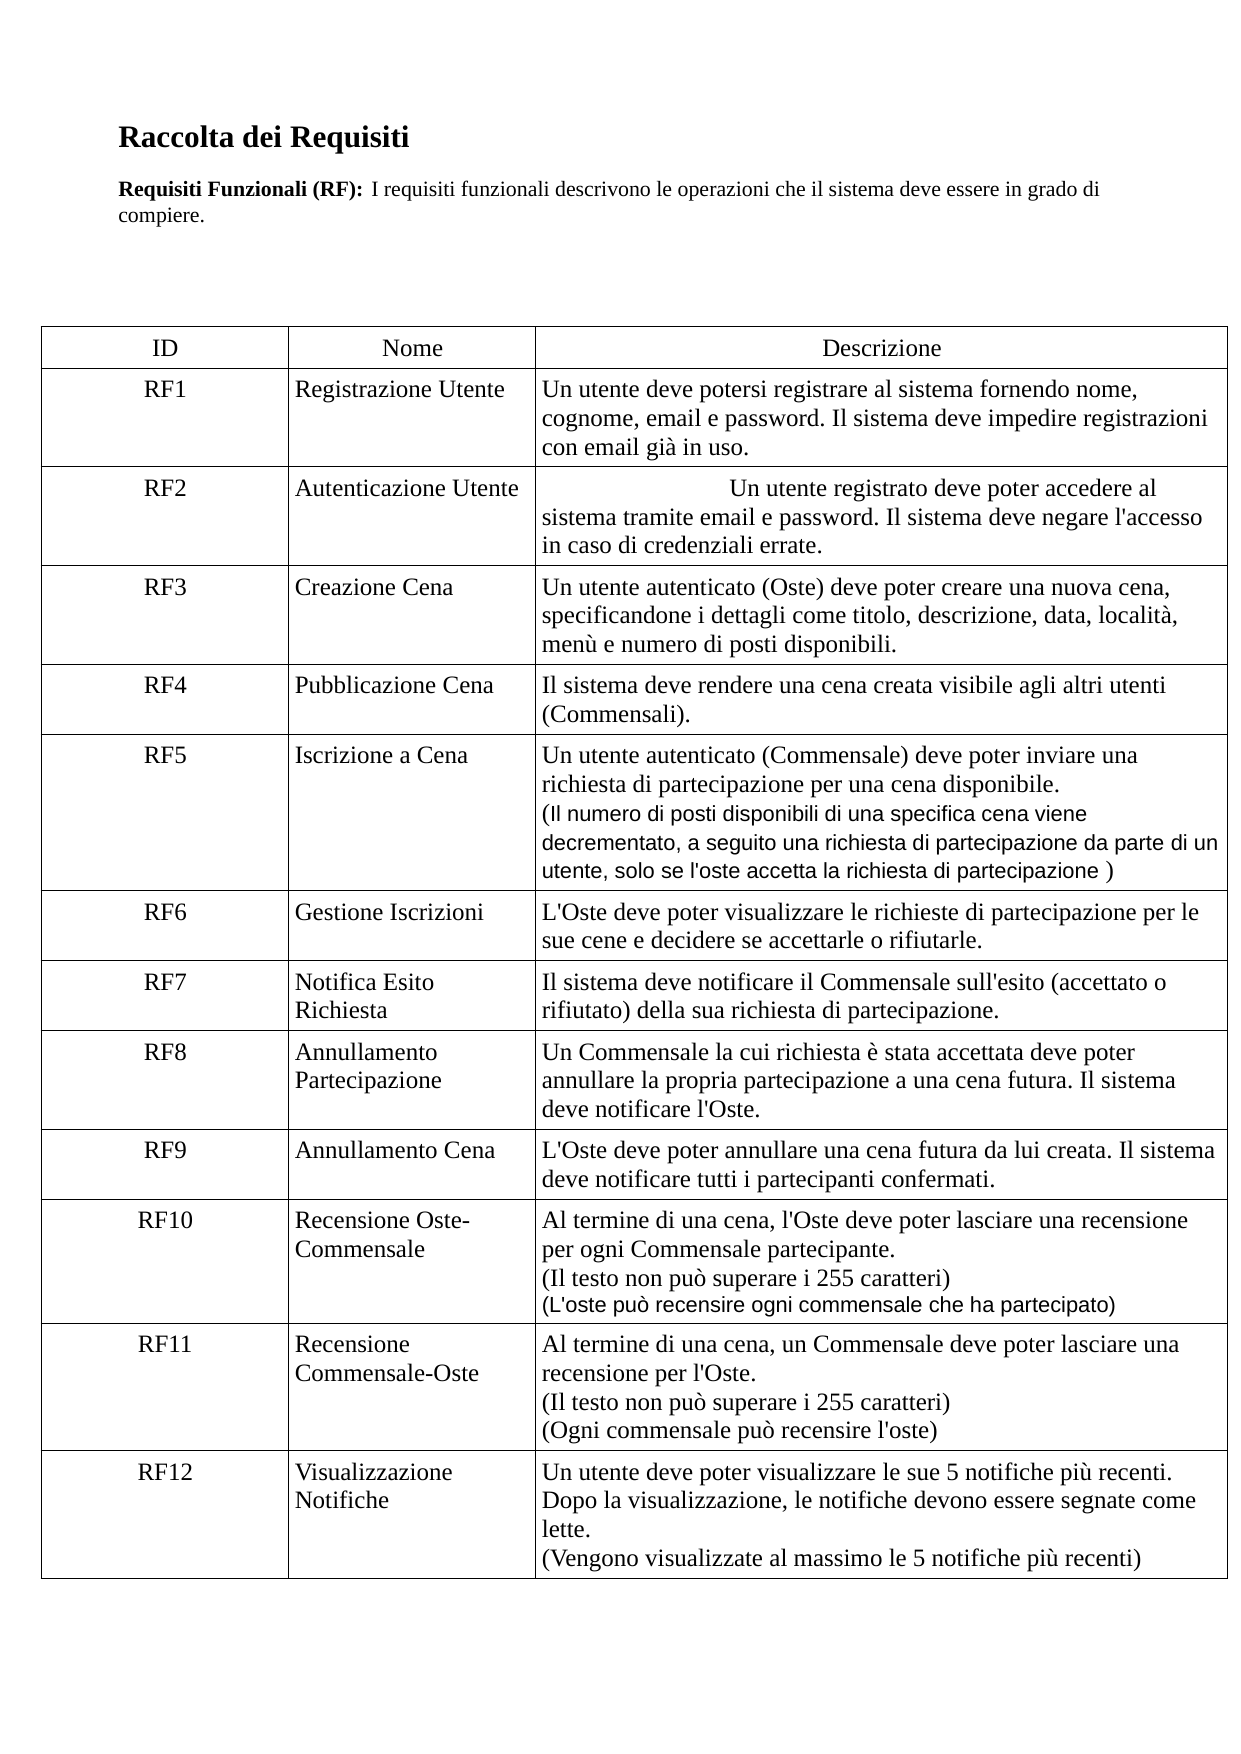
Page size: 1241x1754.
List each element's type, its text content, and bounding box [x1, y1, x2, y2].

table_header Descrizione [536, 327, 1227, 367]
table_cell RF2 [42, 467, 288, 565]
table_cell Iscrizione a Cena [289, 735, 535, 890]
table_header ID [42, 327, 288, 367]
table_cell Annullamento Cena [289, 1130, 535, 1199]
table_cell Creazione Cena [289, 566, 535, 664]
table_cell Un utente deve poter visualizzare le sue 5 notifiche più recenti. Dopo la visualizzazione, le notifiche devono essere segnate come lette. (Vengono visualizzate al massimo le 5 notifiche più recenti) [536, 1451, 1227, 1578]
table_cell Registrazione Utente [289, 369, 535, 466]
table_cell Autenticazione Utente [289, 467, 535, 565]
table_header Nome [289, 327, 535, 367]
table_cell RF1 [42, 369, 288, 466]
table_cell RF5 [42, 735, 288, 890]
table_cell Il sistema deve rendere una cena creata visibile agli altri utenti (Commensali). [536, 665, 1227, 734]
table_cell Recensione Commensale-Oste [289, 1324, 535, 1450]
table_cell Un utente registrato deve poter accedere al sistema tramite email e password. Il sistema deve negare l'accesso in caso di credenziali errate. [536, 467, 1227, 565]
table_cell RF7 [42, 961, 288, 1030]
table_cell L'Oste deve poter annullare una cena futura da lui creata. Il sistema deve notificare tutti i partecipanti confermati. [536, 1130, 1227, 1199]
table_cell Recensione Oste-Commensale [289, 1200, 535, 1323]
table_cell RF6 [42, 891, 288, 960]
table_cell RF10 [42, 1200, 288, 1323]
table_cell RF4 [42, 665, 288, 734]
subtitle Requisiti Funzionali (RF): I requisiti funzionali descrivono le operazioni che il sistema deve essere in grado di compiere. [118, 169, 1122, 227]
table_cell Notifica Esito Richiesta [289, 961, 535, 1030]
table_cell Al termine di una cena, l'Oste deve poter lasciare una recensione per ogni Commensale partecipante. (Il testo non può superare i 255 caratteri) (L'oste può recensire ogni commensale che ha partecipato) [536, 1200, 1227, 1323]
table_cell Visualizzazione Notifiche [289, 1451, 535, 1578]
table_cell Annullamento Partecipazione [289, 1031, 535, 1129]
table_cell Un utente autenticato (Commensale) deve poter inviare una richiesta di partecipazione per una cena disponibile. (Il numero di posti disponibili di una specifica cena viene decrementato, a seguito una richiesta di partecipazione da parte di un utente, solo se l'oste accetta la richiesta di partecipazione ) [536, 735, 1227, 890]
table_cell Al termine di una cena, un Commensale deve poter lasciare una recensione per l'Oste. (Il testo non può superare i 255 caratteri) (Ogni commensale può recensire l'oste) [536, 1324, 1227, 1450]
table_cell Il sistema deve notificare il Commensale sull'esito (accettato o rifiutato) della sua richiesta di partecipazione. [536, 961, 1227, 1030]
table_cell Un utente deve potersi registrare al sistema fornendo nome, cognome, email e password. Il sistema deve impedire registrazioni con email già in uso. [536, 369, 1227, 466]
table_cell Gestione Iscrizioni [289, 891, 535, 960]
table_cell RF3 [42, 566, 288, 664]
table_cell Un Commensale la cui richiesta è stata accettata deve poter annullare la propria partecipazione a una cena futura. Il sistema deve notificare l'Oste. [536, 1031, 1227, 1129]
table_cell RF12 [42, 1451, 288, 1578]
table_cell RF8 [42, 1031, 288, 1129]
table_cell Pubblicazione Cena [289, 665, 535, 734]
table_cell RF9 [42, 1130, 288, 1199]
text Raccolta dei Requisiti [118, 118, 1122, 154]
table_cell Un utente autenticato (Oste) deve poter creare una nuova cena, specificandone i dettagli come titolo, descrizione, data, località, menù e numero di posti disponibili. [536, 566, 1227, 664]
table_cell RF11 [42, 1324, 288, 1450]
table_cell L'Oste deve poter visualizzare le richieste di partecipazione per le sue cene e decidere se accettarle o rifiutarle. [536, 891, 1227, 960]
